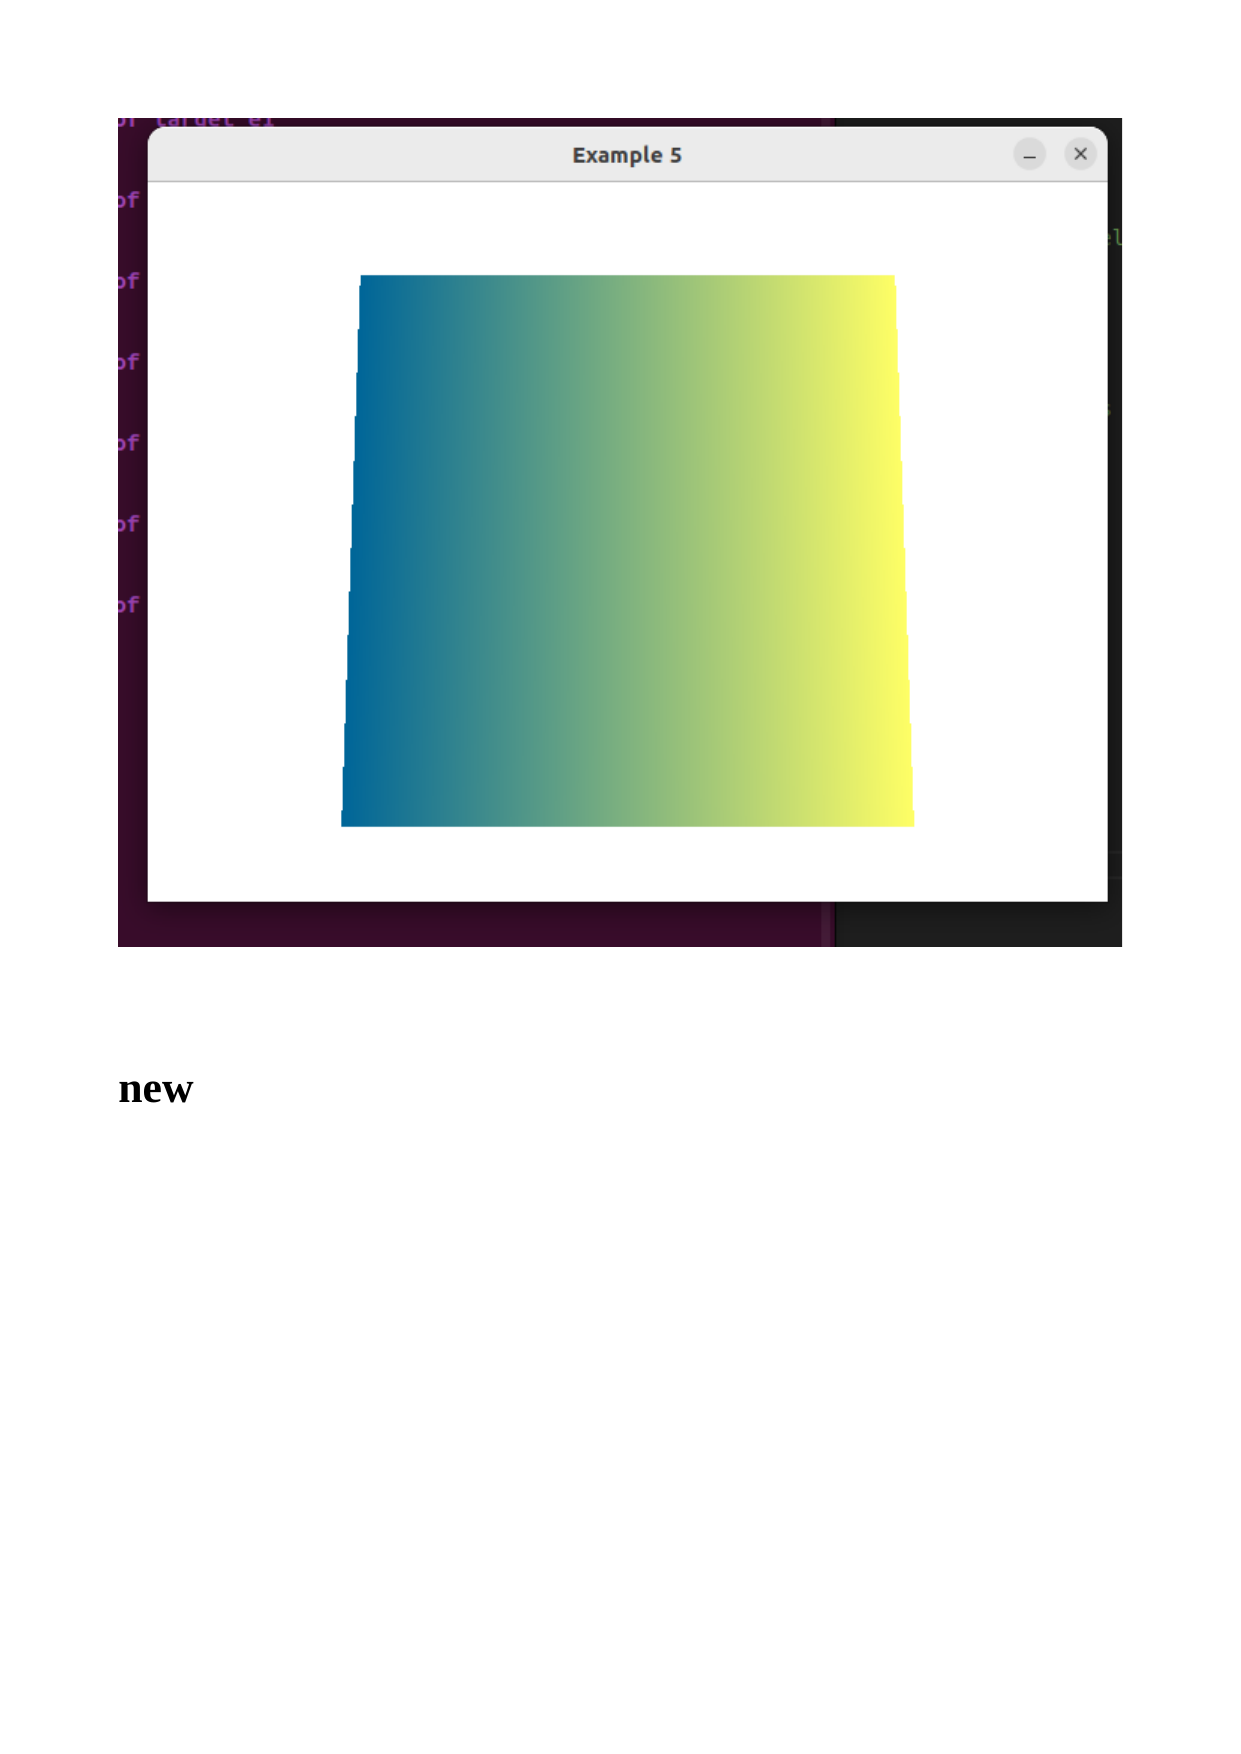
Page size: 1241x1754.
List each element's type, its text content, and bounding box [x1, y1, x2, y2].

picture [118, 118, 1123, 947]
text new [118, 1062, 1122, 1112]
